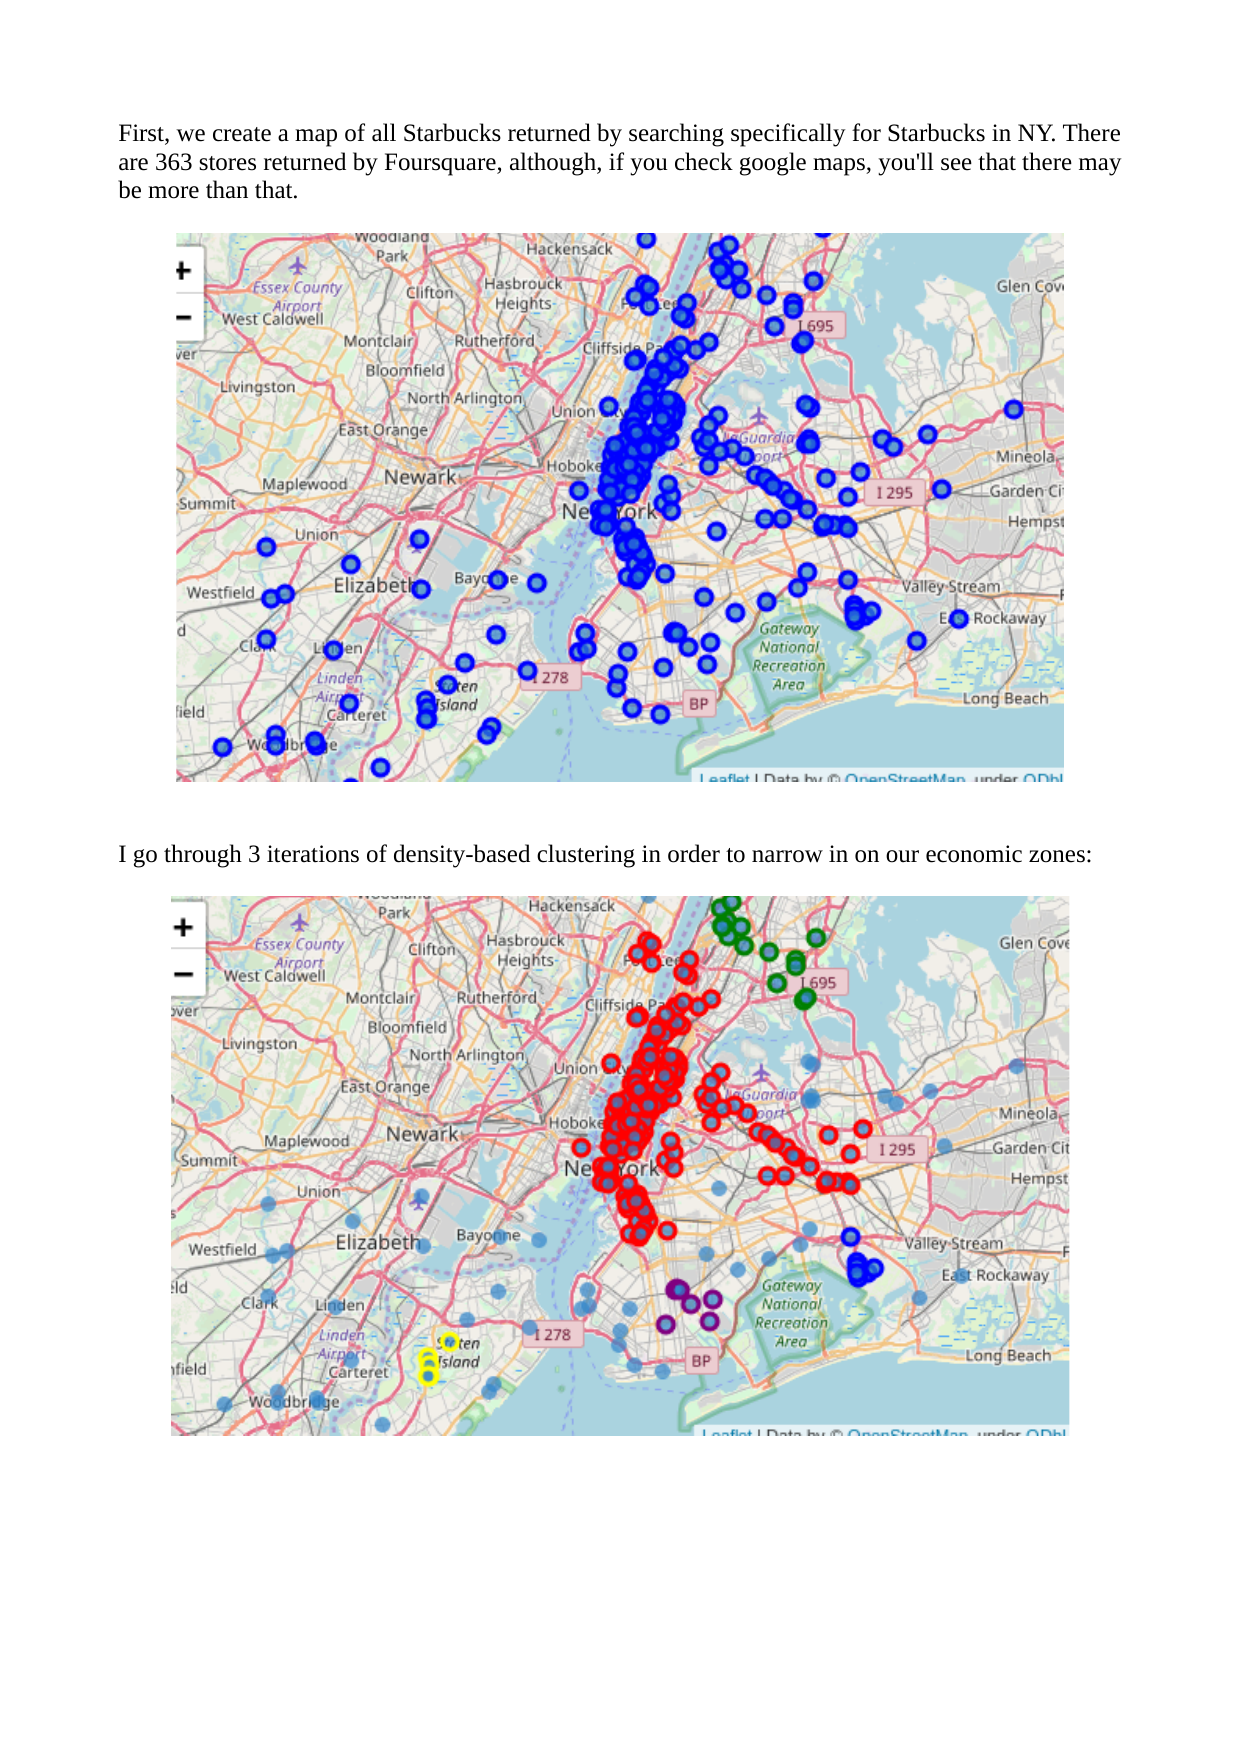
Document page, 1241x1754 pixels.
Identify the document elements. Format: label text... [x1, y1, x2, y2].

text First, we create a map of all Starbucks returned by searching specifically for Starbucks in NY. There are 363 stores returned by Foursquare, although, if you check google maps, you'll see that there may be more than that. [118, 118, 1122, 204]
picture [176, 233, 1064, 782]
text I go through 3 iterations of density-based clustering in order to narrow in on our economic zones: [118, 839, 1122, 868]
picture [171, 896, 1070, 1436]
